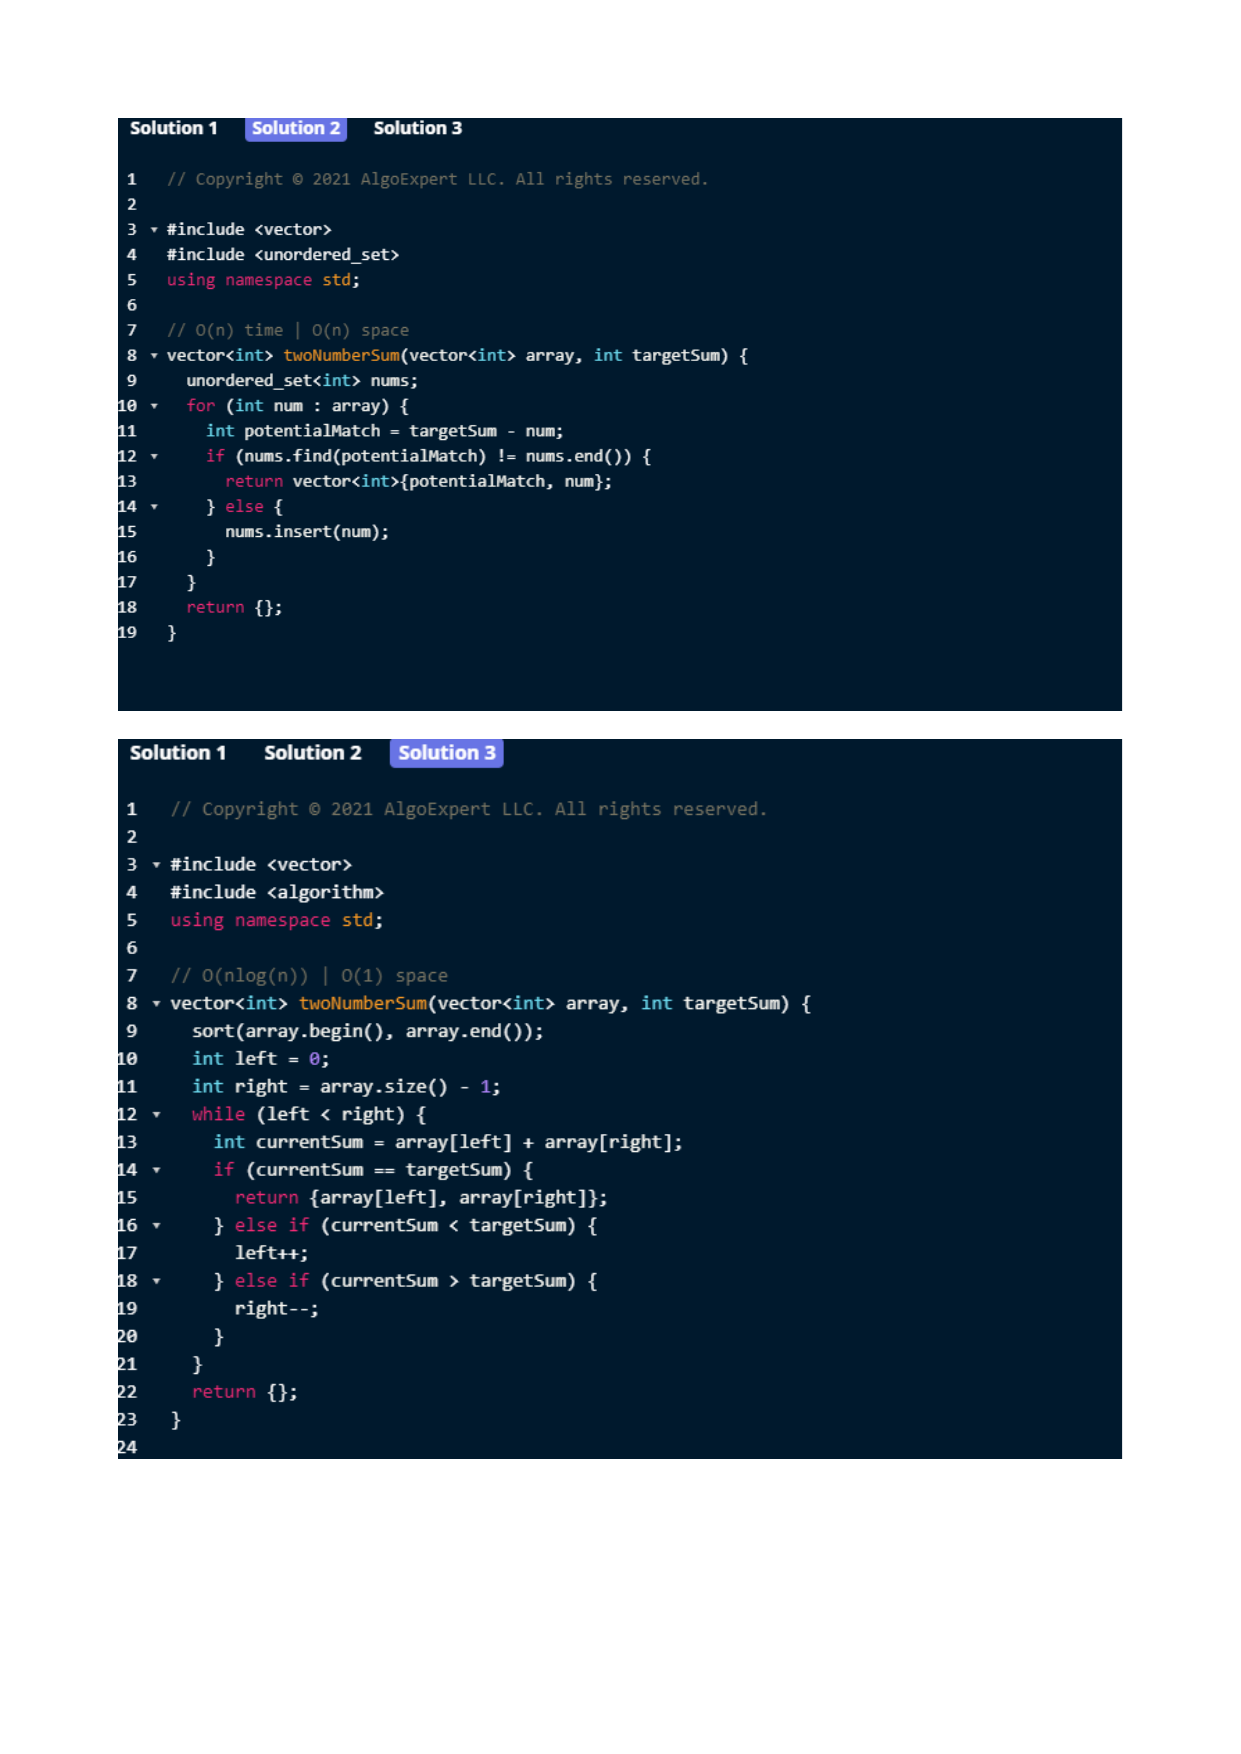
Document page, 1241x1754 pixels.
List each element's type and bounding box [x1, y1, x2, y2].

picture [118, 739, 1123, 1459]
picture [118, 118, 1123, 711]
